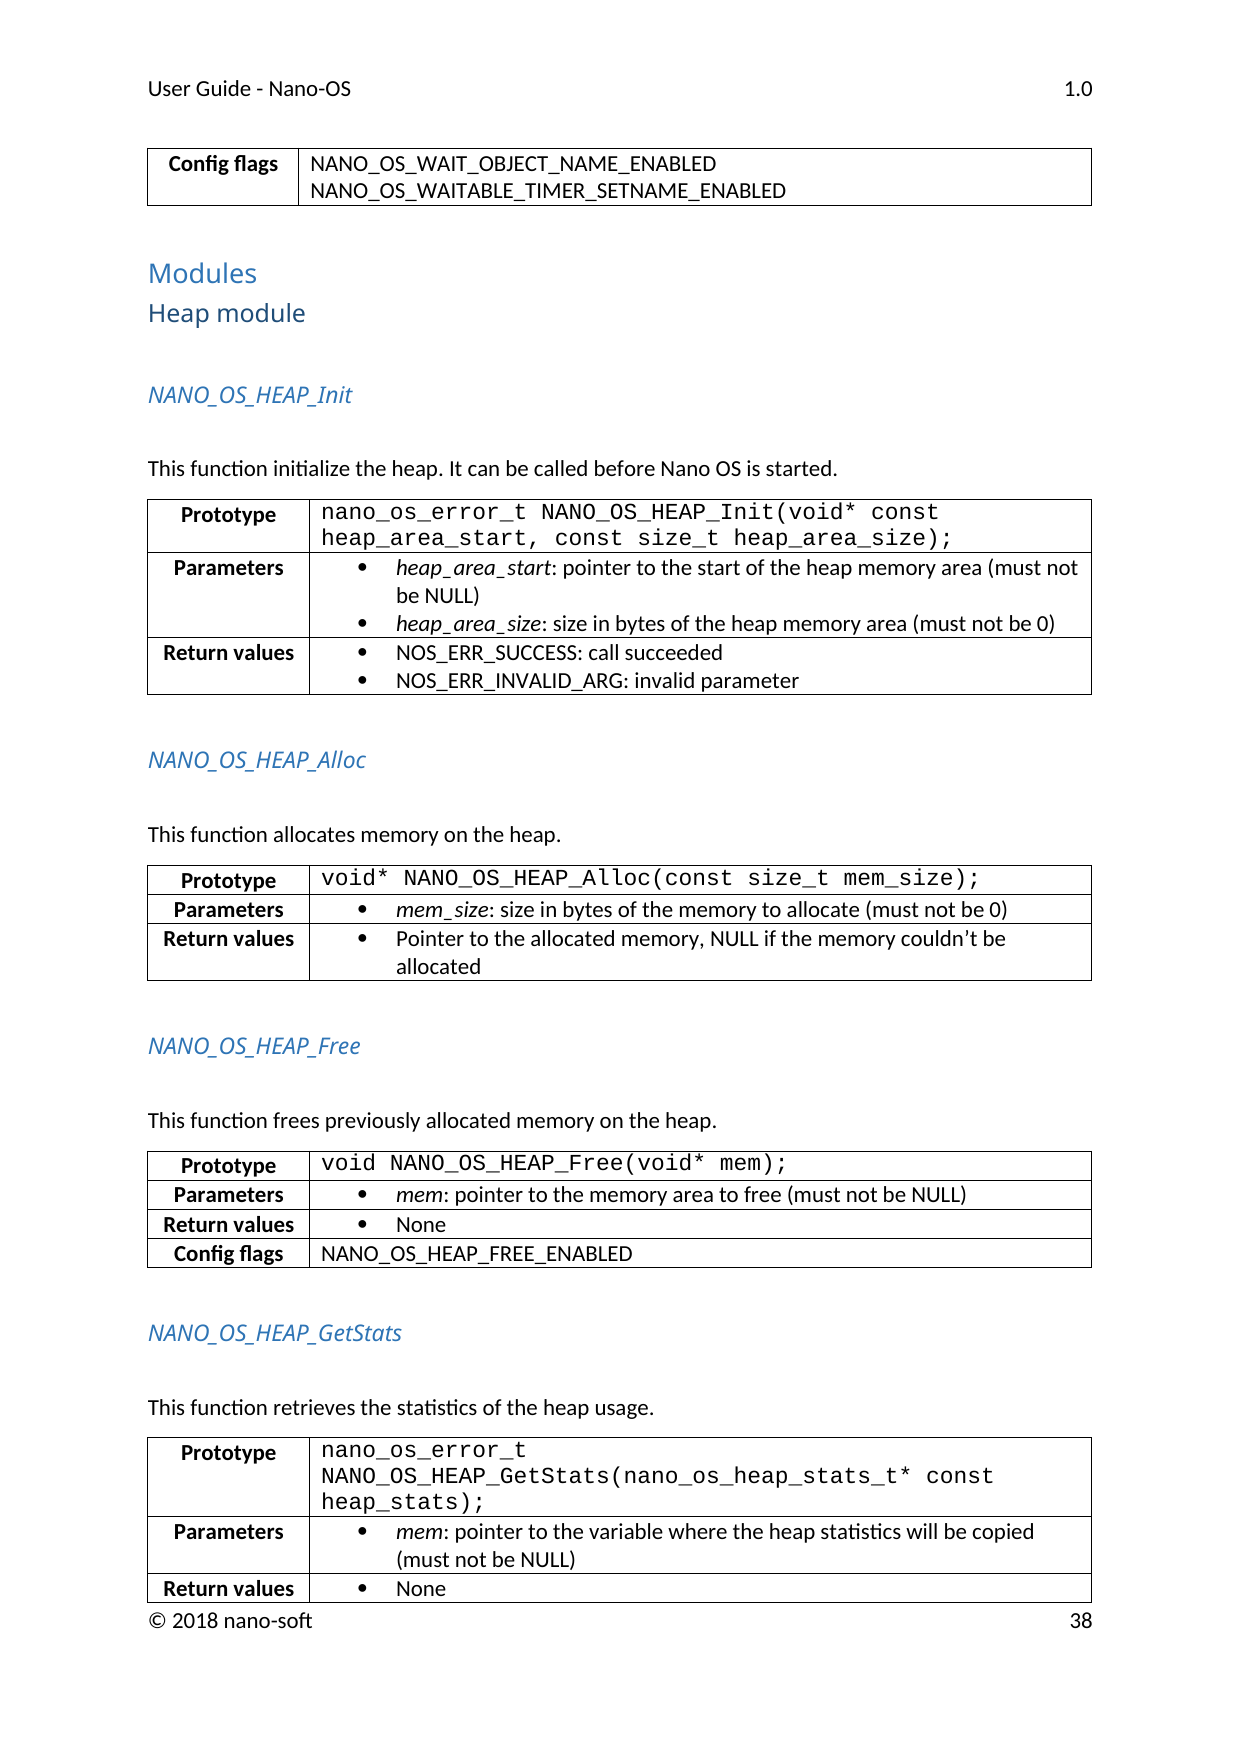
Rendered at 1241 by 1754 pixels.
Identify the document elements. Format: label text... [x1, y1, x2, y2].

table_cell None [310, 1210, 1091, 1238]
table_cell Parameters [148, 895, 309, 923]
table_cell NANO_OS_WAIT_OBJECT_NAME_ENABLED NANO_OS_WAITABLE_TIMER_SETNAME_ENABLED [299, 149, 1091, 205]
subtitle NANO_OS_HEAP_Free [148, 1030, 1093, 1061]
table_cell Config flags [148, 149, 298, 205]
table_header void* NANO_OS_HEAP_Alloc(const size_t mem_size); [310, 866, 1091, 894]
table_cell Return values [148, 638, 309, 694]
table_cell NOS_ERR_SUCCESS: call succeeded NOS_ERR_INVALID_ARG: invalid parameter [310, 638, 1091, 694]
table_cell heap_area_start: pointer to the start of the heap memory area (must not be NULL) heap_area_size: size in bytes of the heap memory area (must not be 0) [310, 553, 1091, 637]
table_header Prototype [148, 500, 309, 552]
table_cell Return values [148, 1574, 309, 1602]
text This function retrieves the statistics of the heap usage. [148, 1393, 1093, 1421]
text This function initialize the heap. It can be called before Nano OS is started. [148, 454, 1093, 482]
table_cell mem: pointer to the variable where the heap statistics will be copied (must not be NULL) [310, 1517, 1091, 1573]
table_cell Return values [148, 1210, 309, 1238]
table_cell NANO_OS_HEAP_FREE_ENABLED [310, 1239, 1091, 1267]
table_header nano_os_error_t NANO_OS_HEAP_Init(void* const heap_area_start, const size_t heap_area_size); [310, 500, 1091, 552]
table_header nano_os_error_t NANO_OS_HEAP_GetStats(nano_os_heap_stats_t* const heap_stats); [310, 1438, 1091, 1516]
table_cell None [310, 1574, 1091, 1602]
subtitle NANO_OS_HEAP_Init [148, 378, 1093, 410]
table_cell Parameters [148, 1181, 309, 1209]
table_header void NANO_OS_HEAP_Free(void* mem); [310, 1152, 1091, 1179]
subtitle NANO_OS_HEAP_Alloc [148, 744, 1093, 775]
subtitle Heap module [148, 296, 1093, 330]
table_cell Parameters [148, 553, 309, 637]
table_cell mem_size: size in bytes of the memory to allocate (must not be 0) [310, 895, 1091, 923]
text This function allocates memory on the heap. [148, 820, 1093, 848]
table_header Prototype [148, 1152, 309, 1179]
table_cell Parameters [148, 1517, 309, 1573]
table_cell mem: pointer to the memory area to free (must not be NULL) [310, 1181, 1091, 1209]
table_cell Config flags [148, 1239, 309, 1267]
text This function frees previously allocated memory on the heap. [148, 1106, 1093, 1134]
table_header Prototype [148, 866, 309, 894]
subtitle Modules [148, 254, 1093, 291]
table_header Prototype [148, 1438, 309, 1516]
table_cell Pointer to the allocated memory, NULL if the memory couldn’t be allocated [310, 924, 1091, 980]
table_cell Return values [148, 924, 309, 980]
subtitle NANO_OS_HEAP_GetStats [148, 1317, 1093, 1348]
